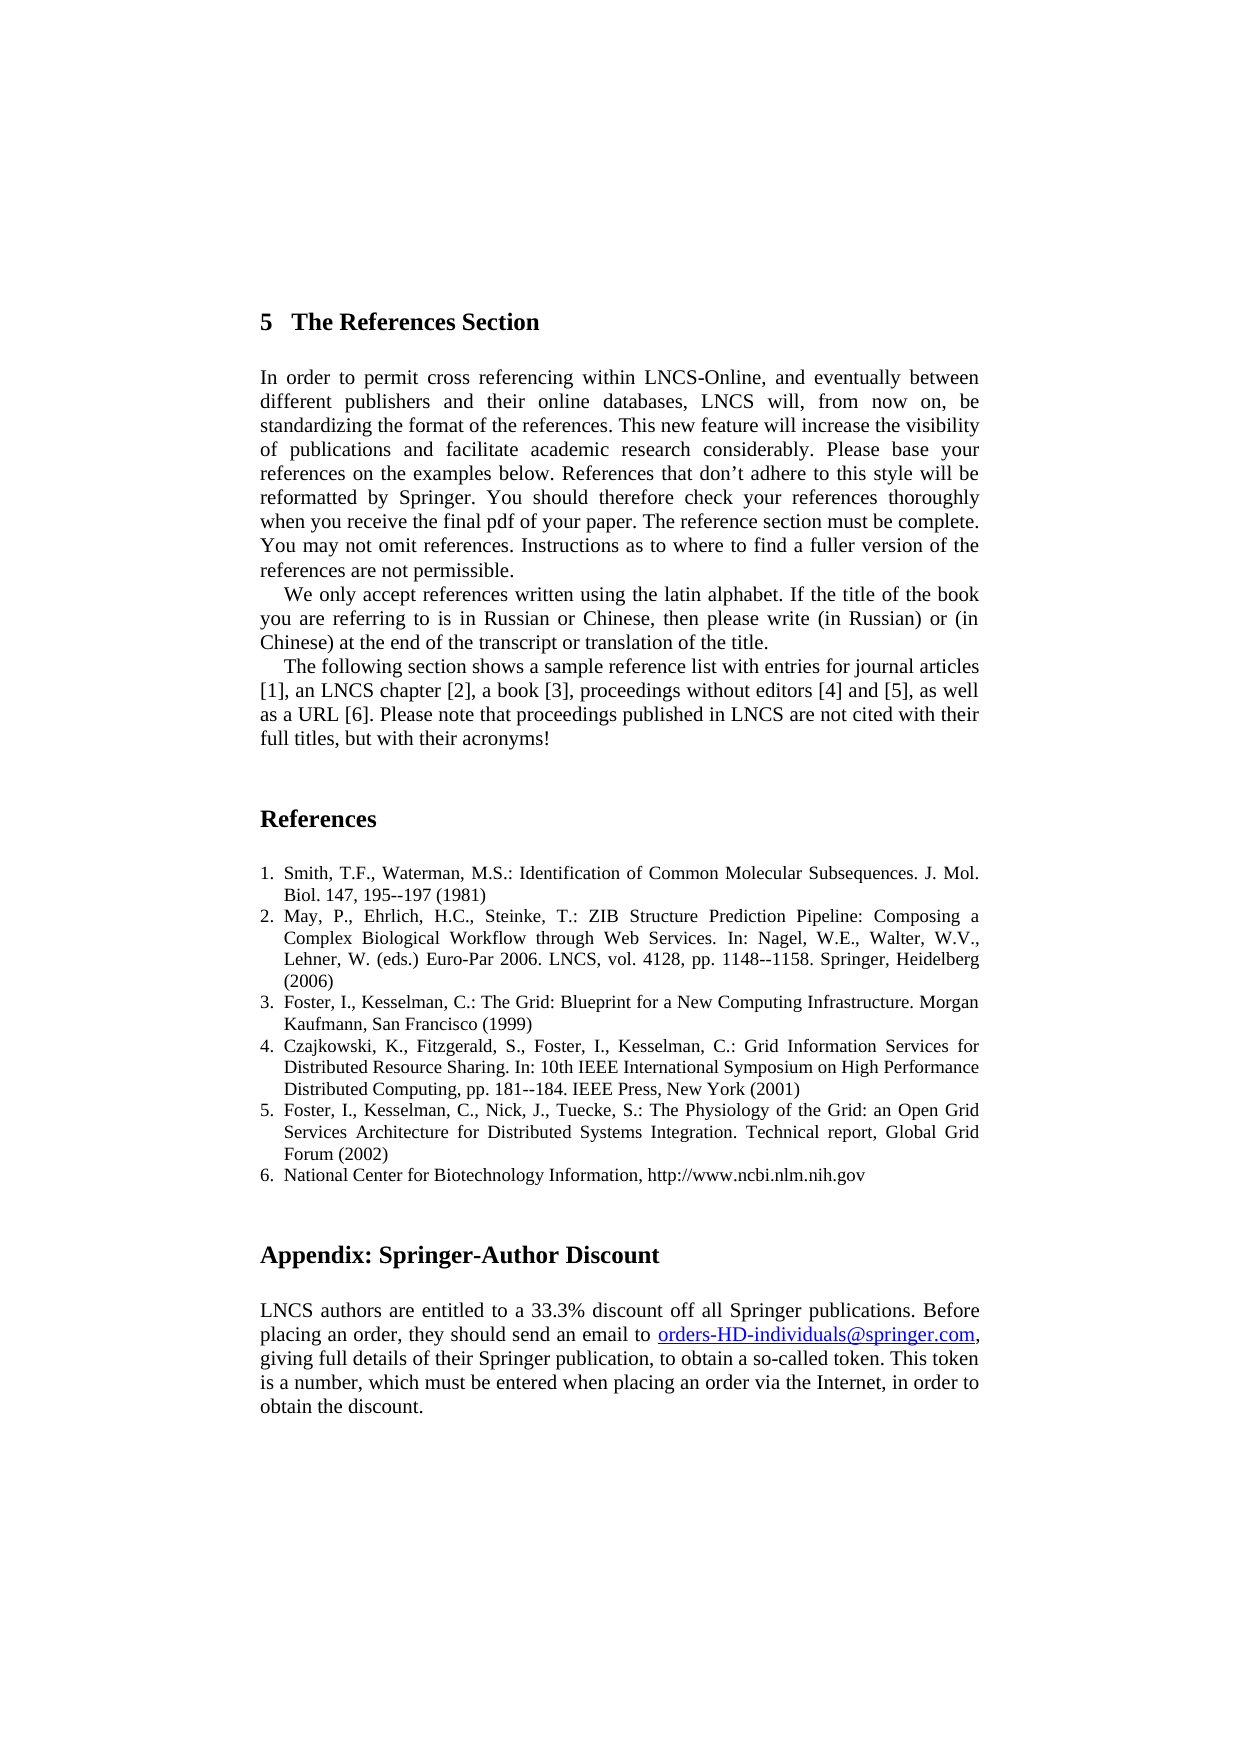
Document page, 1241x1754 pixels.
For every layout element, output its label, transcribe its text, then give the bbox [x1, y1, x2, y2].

text 3. Foster, I., Kesselman, C.: The Grid: Blueprint for a New Computing Infrastructure. Morgan Kaufmann, San Francisco (1999) [260, 991, 980, 1034]
text In order to permit cross referencing within LNCS-Online, and eventually between different publishers and their online databases, LNCS will, from now on, be standardizing the format of the references. This new feature will increase the visibility of publications and facilitate academic research considerably. Please base your references on the examples below. References that don’t adhere to this style will be reformatted by Springer. You should therefore check your references thoroughly when you receive the final pdf of your paper. The reference section must be complete. You may not omit references. Instructions as to where to find a fuller version of the references are not permissible. [260, 365, 980, 582]
text 1. Smith, T.F., Waterman, M.S.: Identification of Common Molecular Subsequences. J. Mol. Biol. 147, 195--197 (1981) [260, 862, 980, 905]
text 5. Foster, I., Kesselman, C., Nick, J., Tuecke, S.: The Physiology of the Grid: an Open Grid Services Architecture for Distributed Systems Integration. Technical report, Global Grid Forum (2002) [260, 1099, 980, 1164]
subtitle References [260, 804, 980, 833]
subtitle 5 The References Section [260, 307, 980, 336]
text We only accept references written using the latin alphabet. If the title of the book you are referring to is in Russian or Chinese, then please write (in Russian) or (in Chinese) at the end of the transcript or translation of the title. [260, 582, 980, 654]
text LNCS authors are entitled to a 33.3% discount off all Springer publications. Before placing an order, they should send an email to orders-HD-individuals@springer.com, giving full details of their Springer publication, to obtain a so-called token. This token is a number, which must be entered when placing an order via the Internet, in order to obtain the discount. [260, 1298, 980, 1418]
text The following section shows a sample reference list with entries for journal articles [1], an LNCS chapter [2], a book [3], proceedings without editors [4] and [5], as well as a URL [6]. Please note that proceedings published in LNCS are not cited with their full titles, but with their acronyms! [260, 654, 980, 750]
text 2. May, P., Ehrlich, H.C., Steinke, T.: ZIB Structure Prediction Pipeline: Composing a Complex Biological Workflow through Web Services. In: Nagel, W.E., Walter, W.V., Lehner, W. (eds.) Euro-Par 2006. LNCS, vol. 4128, pp. 1148--1158. Springer, Heidelberg (2006) [260, 905, 980, 991]
text 4. Czajkowski, K., Fitzgerald, S., Foster, I., Kesselman, C.: Grid Information Services for Distributed Resource Sharing. In: 10th IEEE International Symposium on High Performance Distributed Computing, pp. 181--184. IEEE Press, New York (2001) [260, 1034, 980, 1099]
text 6. National Center for Biotechnology Information, http://www.ncbi.nlm.nih.gov [260, 1164, 980, 1186]
subtitle Appendix: Springer-Author Discount [260, 1240, 980, 1268]
